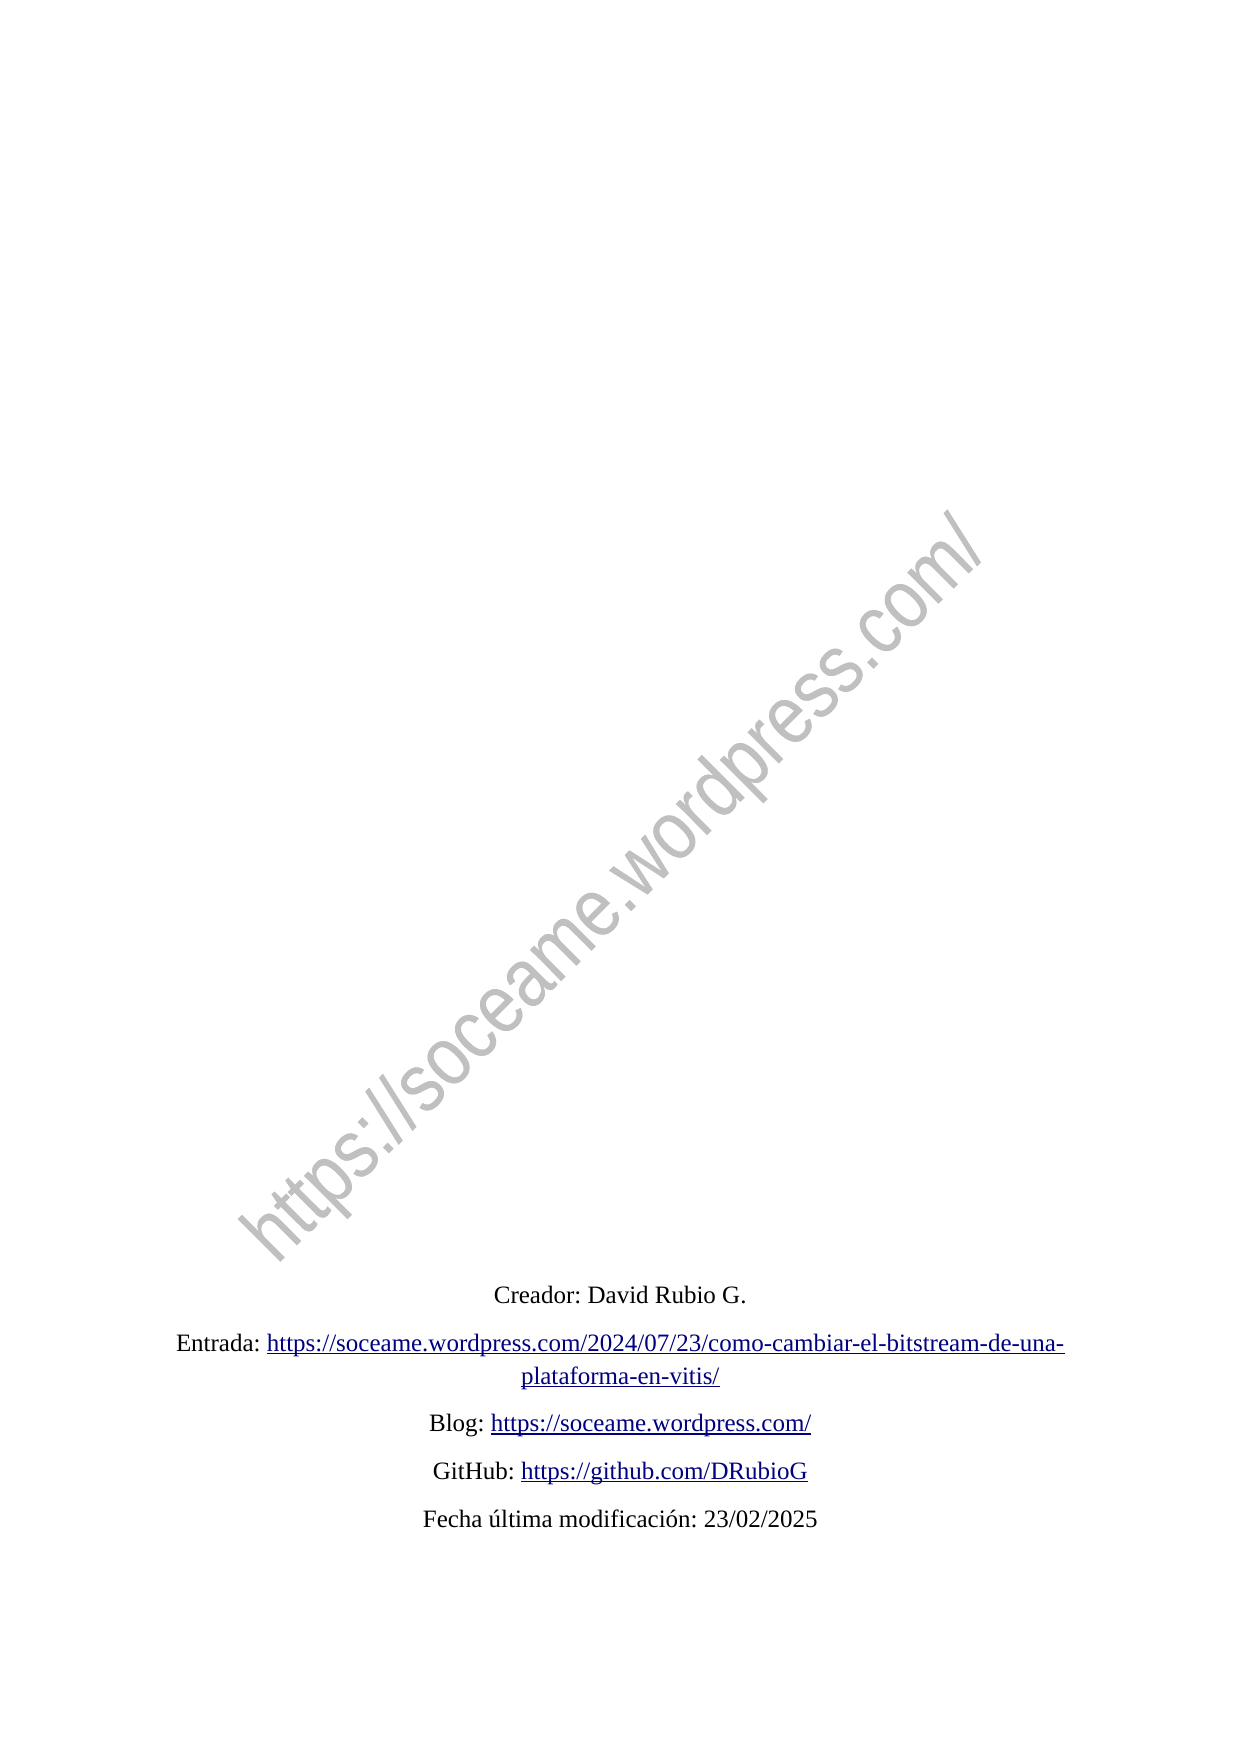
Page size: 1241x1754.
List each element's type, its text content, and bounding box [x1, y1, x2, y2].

text Blog: https://soceame.wordpress.com/ [118, 1408, 1122, 1437]
text GitHub: https://github.com/DRubioG [118, 1456, 1122, 1485]
text Fecha última modificación: 23/02/2025 [118, 1504, 1122, 1532]
text Entrada: https://soceame.wordpress.com/2024/07/23/como-cambiar-el-bitstream-de-una-plataforma-en-vitis/ [118, 1328, 1122, 1389]
text Creador: David Rubio G. [118, 1280, 1122, 1309]
